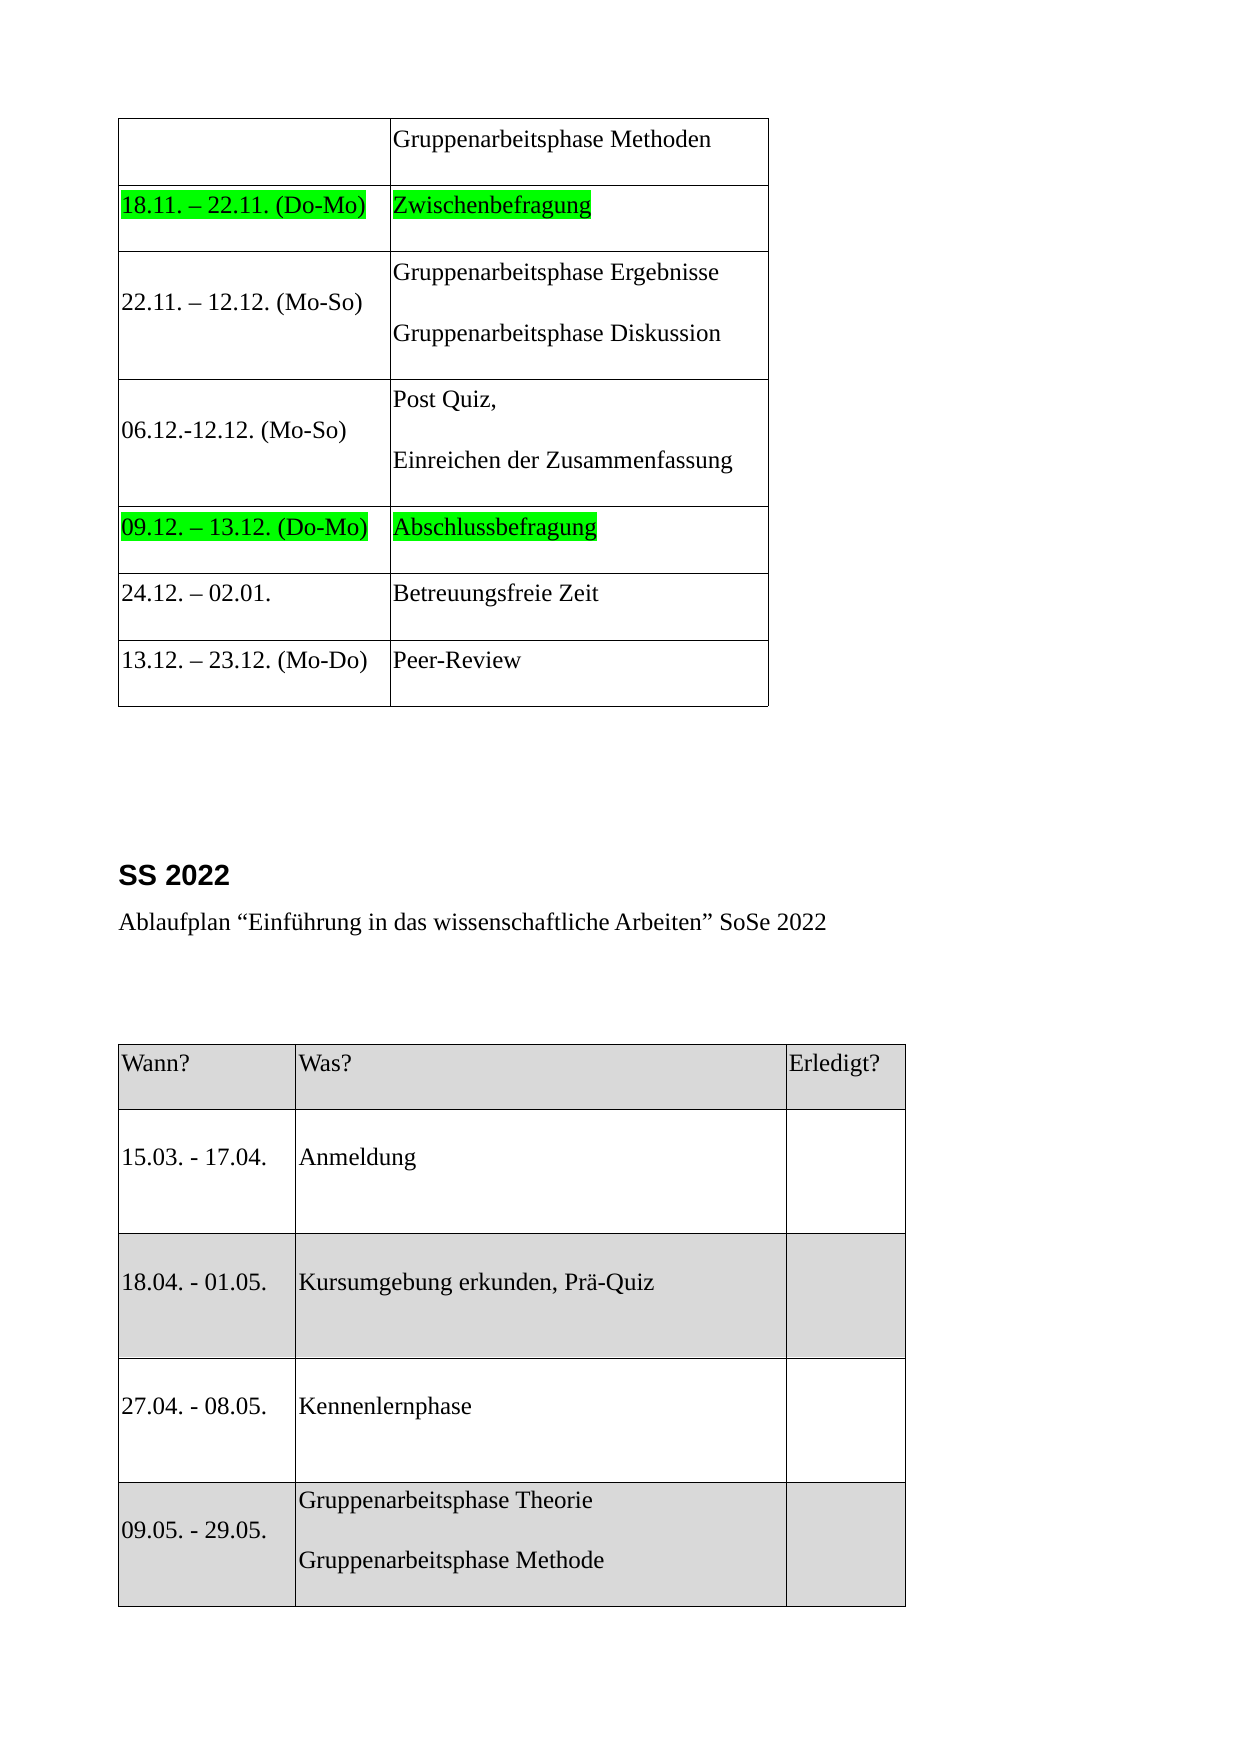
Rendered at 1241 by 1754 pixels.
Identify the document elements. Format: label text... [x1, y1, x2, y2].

table_header Was? [296, 1045, 786, 1109]
table_cell Peer-Review [391, 641, 768, 706]
table_cell [787, 1483, 905, 1606]
table_header Erledigt? [787, 1045, 905, 1109]
table_cell 15.03. - 17.04. [119, 1110, 295, 1233]
table_cell Abschlussbefragung [391, 507, 768, 573]
table_header Wann? [119, 1045, 295, 1109]
table_cell [787, 1234, 905, 1357]
table_cell [787, 1359, 905, 1482]
table_cell 09.05. - 29.05. [119, 1483, 295, 1606]
table_cell 18.04. - 01.05. [119, 1234, 295, 1357]
table_cell Kennenlernphase [296, 1359, 786, 1482]
table_cell Gruppenarbeitsphase Theorie Gruppenarbeitsphase Methode [296, 1483, 786, 1606]
table_cell Gruppenarbeitsphase Methoden [391, 119, 768, 185]
text Ablaufplan “Einführung in das wissenschaftliche Arbeiten” SoSe 2022 [118, 904, 1122, 936]
table_cell Post Quiz, Einreichen der Zusammenfassung [391, 380, 768, 506]
table_cell 22.11. – 12.12. (Mo-So) [119, 252, 390, 379]
table_cell 27.04. - 08.05. [119, 1359, 295, 1482]
table_cell Anmeldung [296, 1110, 786, 1233]
table_cell [119, 119, 390, 185]
table_cell 06.12.-12.12. (Mo-So) [119, 380, 390, 506]
table_cell [787, 1110, 905, 1233]
table_cell 13.12. – 23.12. (Mo-Do) [119, 641, 390, 706]
table_cell Zwischenbefragung [391, 186, 768, 251]
table_cell Kursumgebung erkunden, Prä-Quiz [296, 1234, 786, 1357]
table_cell Gruppenarbeitsphase Ergebnisse Gruppenarbeitsphase Diskussion [391, 252, 768, 379]
table_cell 24.12. – 02.01. [119, 574, 390, 639]
subtitle SS 2022 [118, 858, 1122, 892]
table_cell 18.11. – 22.11. (Do-Mo) [119, 186, 390, 251]
table_cell Betreuungsfreie Zeit [391, 574, 768, 639]
table_cell 09.12. – 13.12. (Do-Mo) [119, 507, 390, 573]
